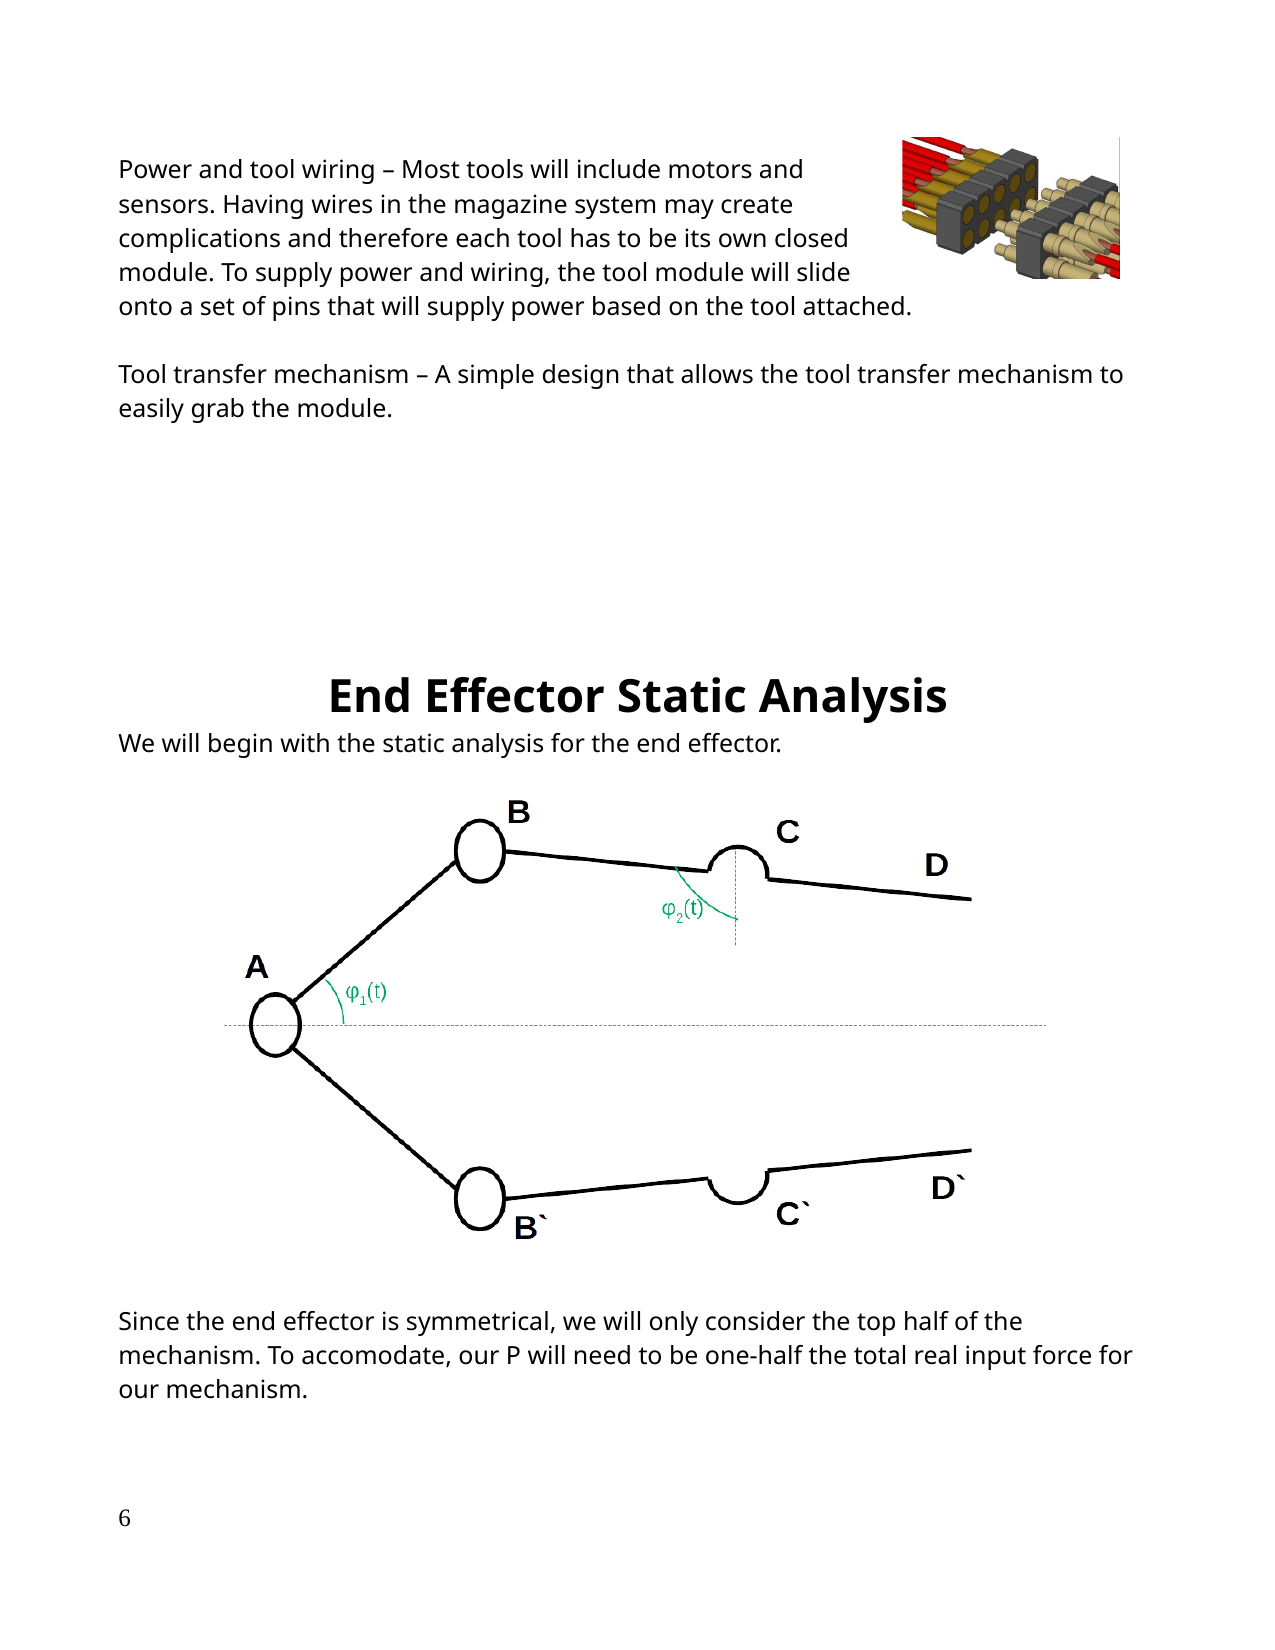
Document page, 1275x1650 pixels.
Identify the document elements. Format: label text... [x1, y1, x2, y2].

text Since the end effector is symmetrical, we will only consider the top half of the mechanism. To accomodate, our P will need to be one-half the total real input force for our mechanism. [118, 1303, 1157, 1406]
text Power and tool wiring – Most tools will include motors and sensors. Having wires in the magazine system may create complications and therefore each tool has to be its own closed module. To supply power and wiring, the tool module will slide onto a set of pins that will supply power based on the tool attached. [118, 152, 1157, 322]
picture [902, 137, 1120, 279]
text We will begin with the static analysis for the end effector. [118, 726, 1157, 759]
text Tool transfer mechanism – A simple design that allows the tool transfer mechanism to easily grab the module. [118, 357, 1157, 425]
text End Effector Static Analysis [118, 663, 1157, 726]
picture [118, 770, 1157, 1270]
